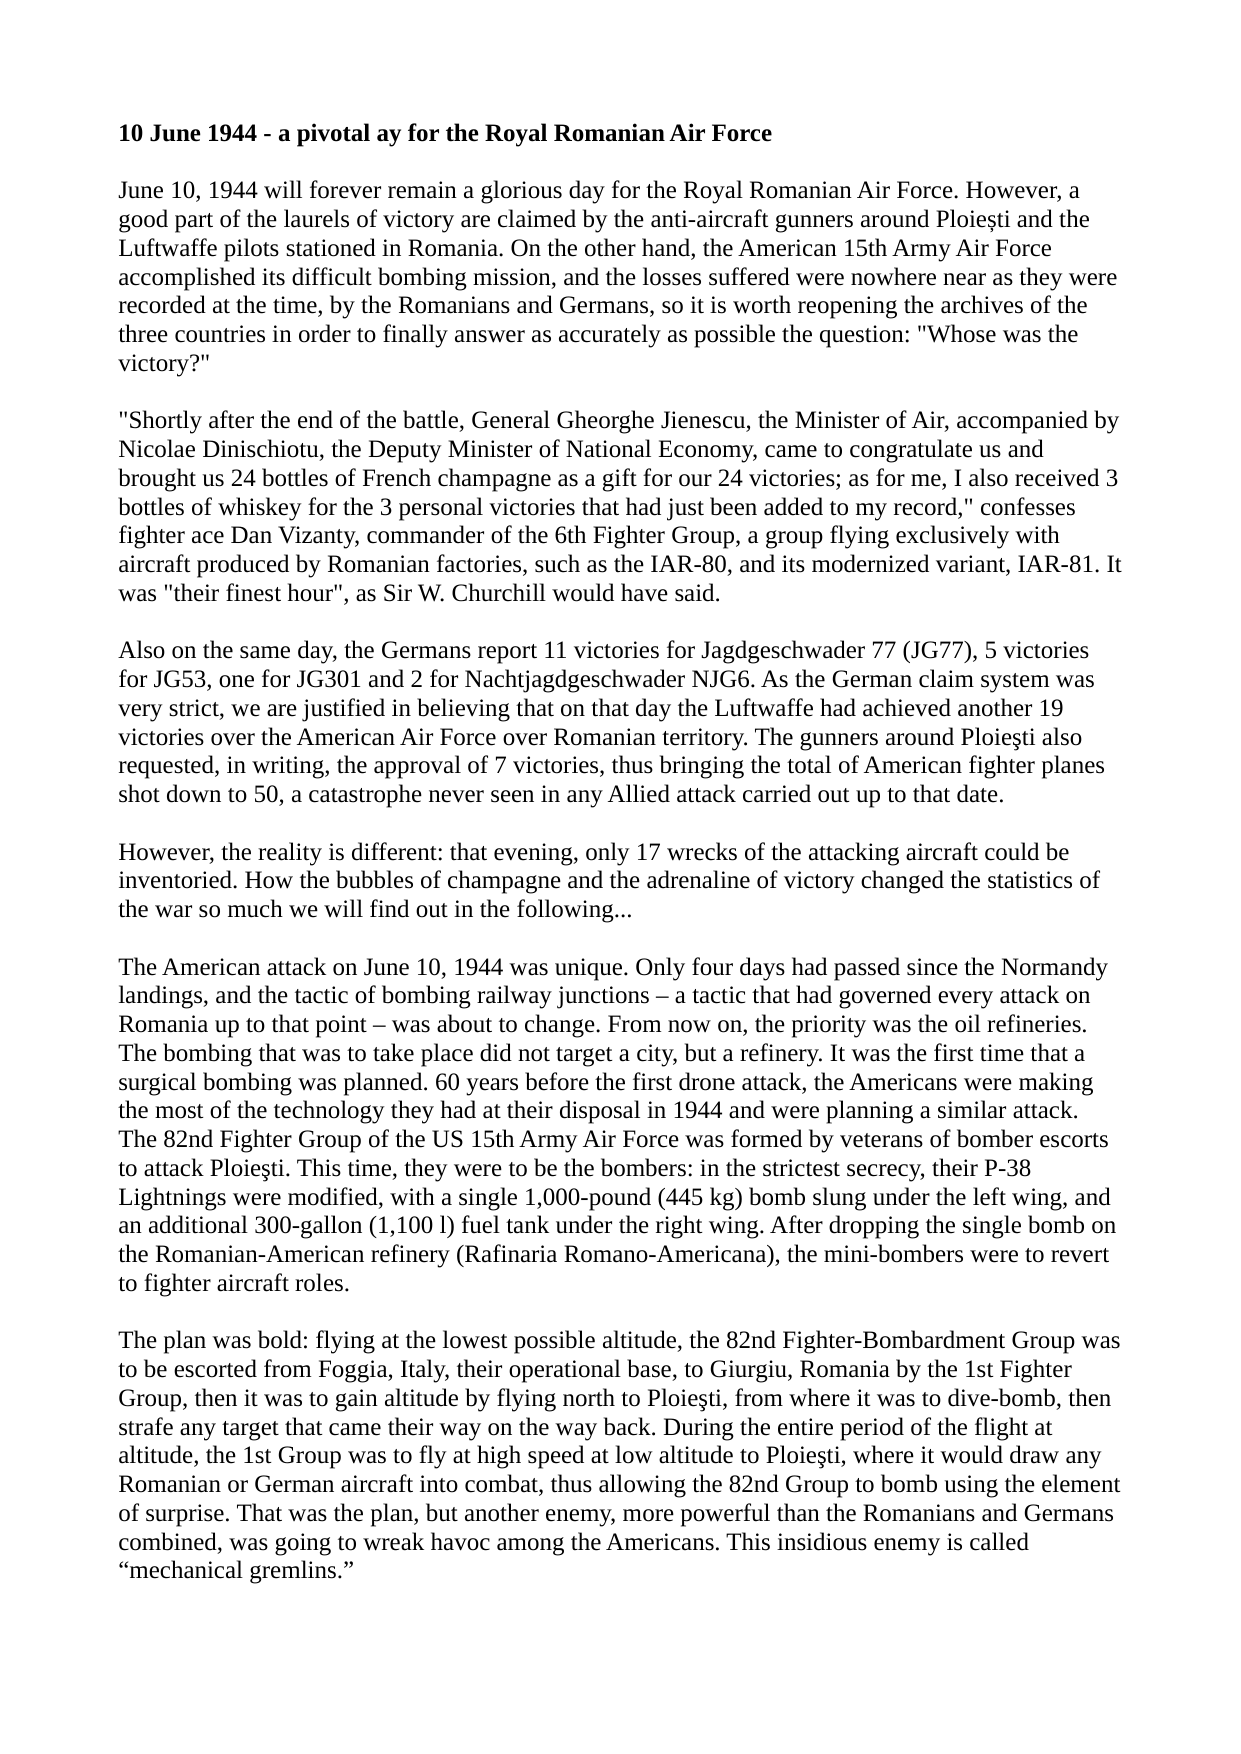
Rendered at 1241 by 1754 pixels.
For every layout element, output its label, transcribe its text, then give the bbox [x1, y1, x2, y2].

text However, the reality is different: that evening, only 17 wrecks of the attacking aircraft could be inventoried. How the bubbles of champagne and the adrenaline of victory changed the statistics of the war so much we will find out in the following... [118, 837, 1122, 923]
text Also on the same day, the Germans report 11 victories for Jagdgeschwader 77 (JG77), 5 victories for JG53, one for JG301 and 2 for Nachtjagdgeschwader NJG6. As the German claim system was very strict, we are justified in believing that on that day the Luftwaffe had achieved another 19 victories over the American Air Force over Romanian territory. The gunners around Ploieşti also requested, in writing, the approval of 7 victories, thus bringing the total of American fighter planes shot down to 50, a catastrophe never seen in any Allied attack carried out up to that date. [118, 636, 1122, 808]
text The plan was bold: flying at the lowest possible altitude, the 82nd Fighter-Bombardment Group was to be escorted from Foggia, Italy, their operational base, to Giurgiu, Romania by the 1st Fighter Group, then it was to gain altitude by flying north to Ploieşti, from where it was to dive-bomb, then strafe any target that came their way on the way back. During the entire period of the flight at altitude, the 1st Group was to fly at high speed at low altitude to Ploieşti, where it would draw any Romanian or German aircraft into combat, thus allowing the 82nd Group to bomb using the element of surprise. That was the plan, but another enemy, more powerful than the Romanians and Germans combined, was going to wreak havoc among the Americans. This insidious enemy is called “mechanical gremlins.” [118, 1326, 1122, 1584]
text June 10, 1944 will forever remain a glorious day for the Royal Romanian Air Force. However, a good part of the laurels of victory are claimed by the anti-aircraft gunners around Ploiești and the Luftwaffe pilots stationed in Romania. On the other hand, the American 15th Army Air Force accomplished its difficult bombing mission, and the losses suffered were nowhere near as they were recorded at the time, by the Romanians and Germans, so it is worth reopening the archives of the three countries in order to finally answer as accurately as possible the question: "Whose was the victory?" [118, 176, 1122, 377]
text 10 June 1944 - a pivotal ay for the Royal Romanian Air Force [118, 118, 1122, 147]
text "Shortly after the end of the battle, General Gheorghe Jienescu, the Minister of Air, accompanied by Nicolae Dinischiotu, the Deputy Minister of National Economy, came to congratulate us and brought us 24 bottles of French champagne as a gift for our 24 victories; as for me, I also received 3 bottles of whiskey for the 3 personal victories that had just been added to my record," confesses fighter ace Dan Vizanty, commander of the 6th Fighter Group, a group flying exclusively with aircraft produced by Romanian factories, such as the IAR-80, and its modernized variant, IAR-81. It was "their finest hour", as Sir W. Churchill would have said. [118, 406, 1122, 607]
text The American attack on June 10, 1944 was unique. Only four days had passed since the Normandy landings, and the tactic of bombing railway junctions – a tactic that had governed every attack on Romania up to that point – was about to change. From now on, the priority was the oil refineries. The bombing that was to take place did not target a city, but a refinery. It was the first time that a surgical bombing was planned. 60 years before the first drone attack, the Americans were making the most of the technology they had at their disposal in 1944 and were planning a similar attack. The 82nd Fighter Group of the US 15th Army Air Force was formed by veterans of bomber escorts to attack Ploieşti. This time, they were to be the bombers: in the strictest secrecy, their P-38 Lightnings were modified, with a single 1,000-pound (445 kg) bomb slung under the left wing, and an additional 300-gallon (1,100 l) fuel tank under the right wing. After dropping the single bomb on the Romanian-American refinery (Rafinaria Romano-Americana), the mini-bombers were to revert to fighter aircraft roles. [118, 952, 1122, 1297]
